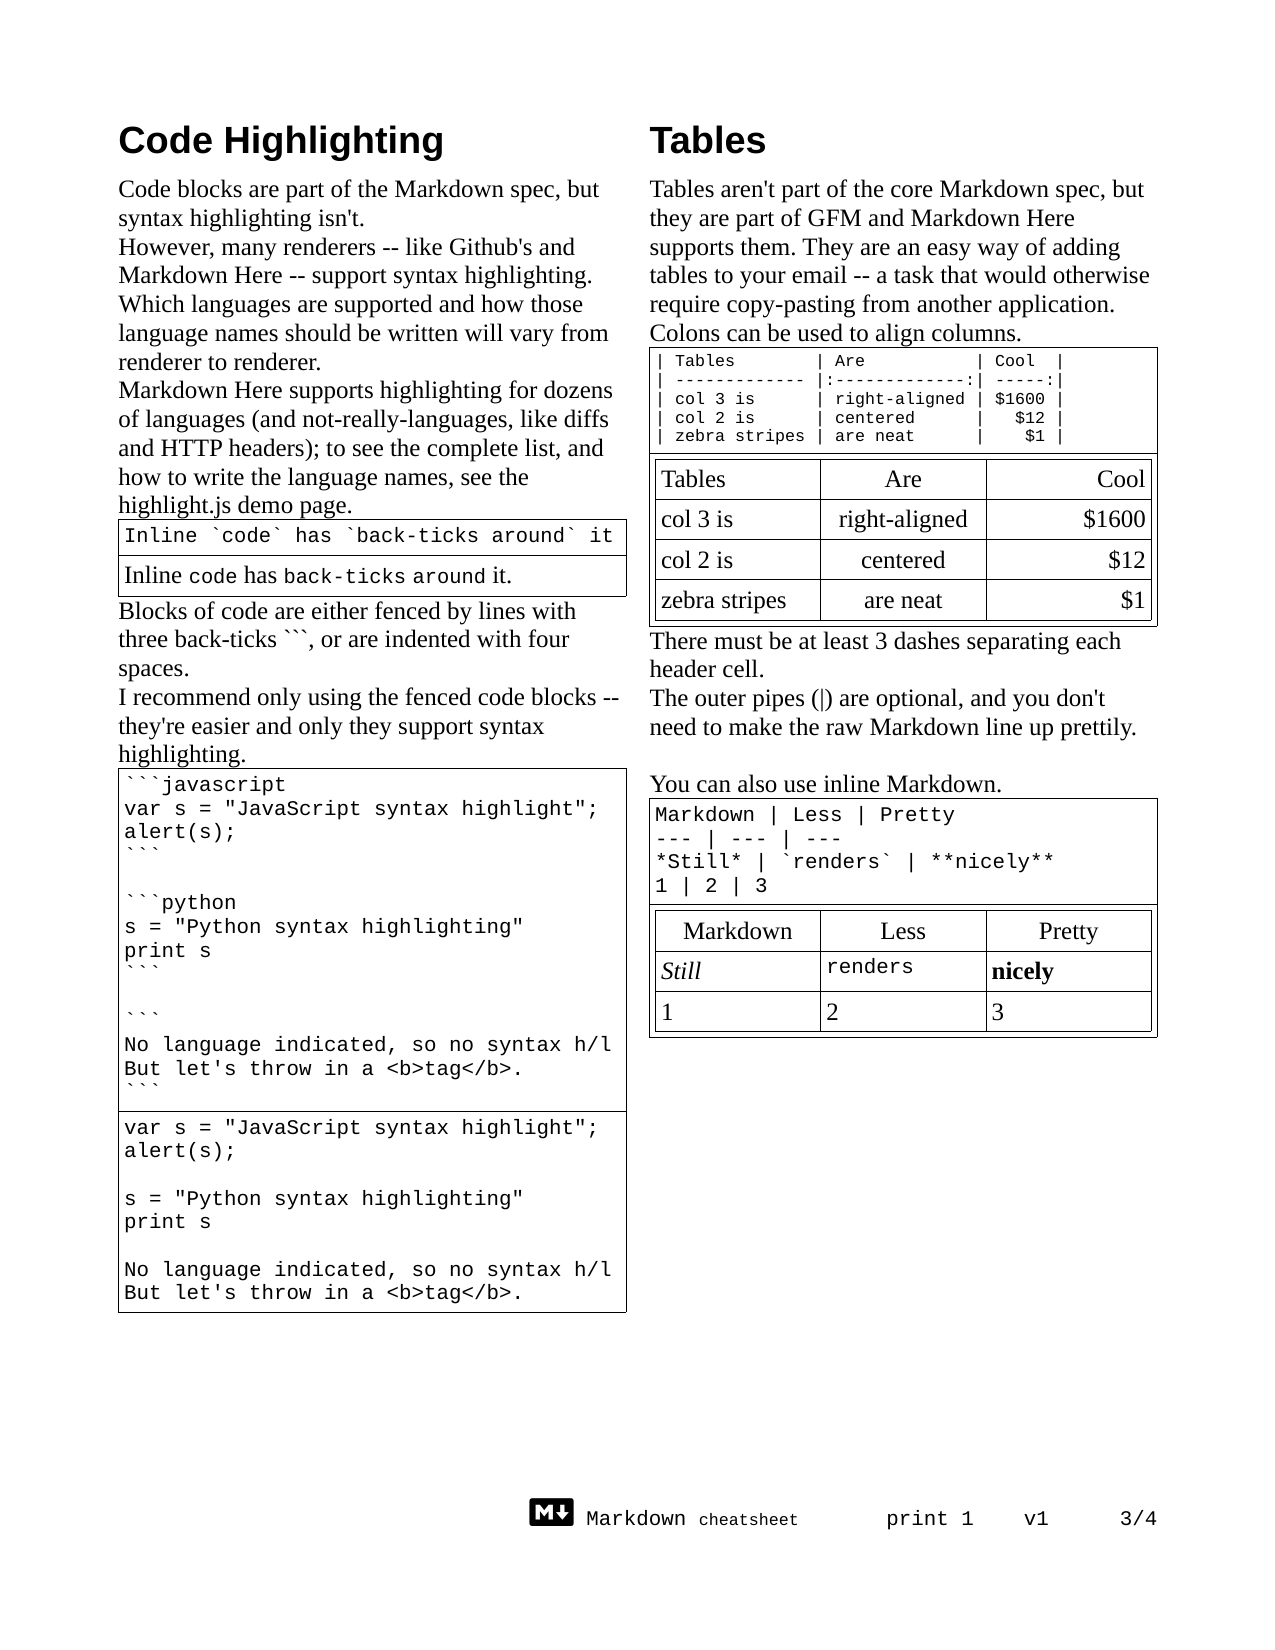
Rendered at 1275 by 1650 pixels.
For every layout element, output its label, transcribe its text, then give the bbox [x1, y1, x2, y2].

text Markdown Here supports highlighting for dozens of languages (and not-really-languages, like diffs and HTTP headers); to see the complete list, and how to write the language names, see the highlight.js demo page. [118, 376, 626, 519]
text Blocks of code are either fenced by lines with three back-ticks ```, or are indented with four spaces. [118, 597, 626, 682]
table_header Markdown | Less | Pretty --- | --- | --- *Still* | `renders` | **nicely** 1 | 2 | 3 [650, 799, 1157, 904]
table_cell Still [656, 952, 820, 991]
text Tables aren't part of the core Markdown spec, but they are part of GFM and Markdown Here supports them. They are an easy way of adding tables to your email -- a task that would otherwise require copy-pasting from another application. [649, 174, 1157, 318]
text The outer pipes (|) are optional, and you don't need to make the raw Markdown line up prettily. [649, 683, 1157, 741]
table_header Cool [987, 460, 1151, 499]
table_header ```javascript var s = "JavaScript syntax highlight"; alert(s); ``` ```python s = "Python syntax highlighting" print s ``` ``` No language indicated, so no syntax h/l But let's throw in a <b>tag</b>. ``` [119, 769, 626, 1111]
table_cell col 2 is [656, 540, 820, 579]
text You can also use inline Markdown. [649, 769, 1157, 798]
text Colons can be used to align columns. [649, 318, 1157, 347]
table_cell [650, 905, 1157, 1037]
picture [529, 1498, 574, 1526]
subtitle Tables [649, 118, 1157, 162]
table_cell renders [821, 952, 986, 991]
table_header Are [821, 460, 986, 499]
subtitle Code Highlighting [118, 118, 626, 162]
table_cell right-aligned [821, 500, 986, 539]
table_cell centered [821, 540, 986, 579]
table_cell var s = "JavaScript syntax highlight"; alert(s); s = "Python syntax highlighting" print s No language indicated, so no syntax h/l But let's throw in a <b>tag</b>. [119, 1112, 626, 1312]
table_cell 1 [656, 992, 820, 1031]
text Code blocks are part of the Markdown spec, but syntax highlighting isn't. [118, 174, 626, 232]
table_cell 2 [821, 992, 986, 1031]
table_cell $1 [987, 580, 1151, 620]
table_header Less [821, 911, 986, 951]
table_cell zebra stripes [656, 580, 820, 620]
table_cell $12 [987, 540, 1151, 579]
table_header | Tables | Are | Cool | | ------------- |:-------------:| -----:| | col 3 is | right-aligned | $1600 | | col 2 is | centered | $12 | | zebra stripes | are neat | $1 | [650, 348, 1157, 453]
table_cell [650, 454, 1157, 626]
table_cell 3 [987, 992, 1151, 1031]
table_header Tables [656, 460, 820, 499]
text I recommend only using the fenced code blocks -- they're easier and only they support syntax highlighting. [118, 682, 626, 768]
text There must be at least 3 dashes separating each header cell. [649, 627, 1157, 683]
table_cell $1600 [987, 500, 1151, 539]
text However, many renderers -- like Github's and Markdown Here -- support syntax highlighting. Which languages are supported and how those language names should be written will vary from renderer to renderer. [118, 232, 626, 376]
table_cell nicely [987, 952, 1151, 991]
table_cell Inline code has back-ticks around it. [119, 556, 626, 596]
table_cell are neat [821, 580, 986, 620]
table_header Pretty [987, 911, 1151, 951]
table_header Markdown [656, 911, 820, 951]
table_header Inline `code` has `back-ticks around` it [119, 520, 626, 554]
table_cell col 3 is [656, 500, 820, 539]
